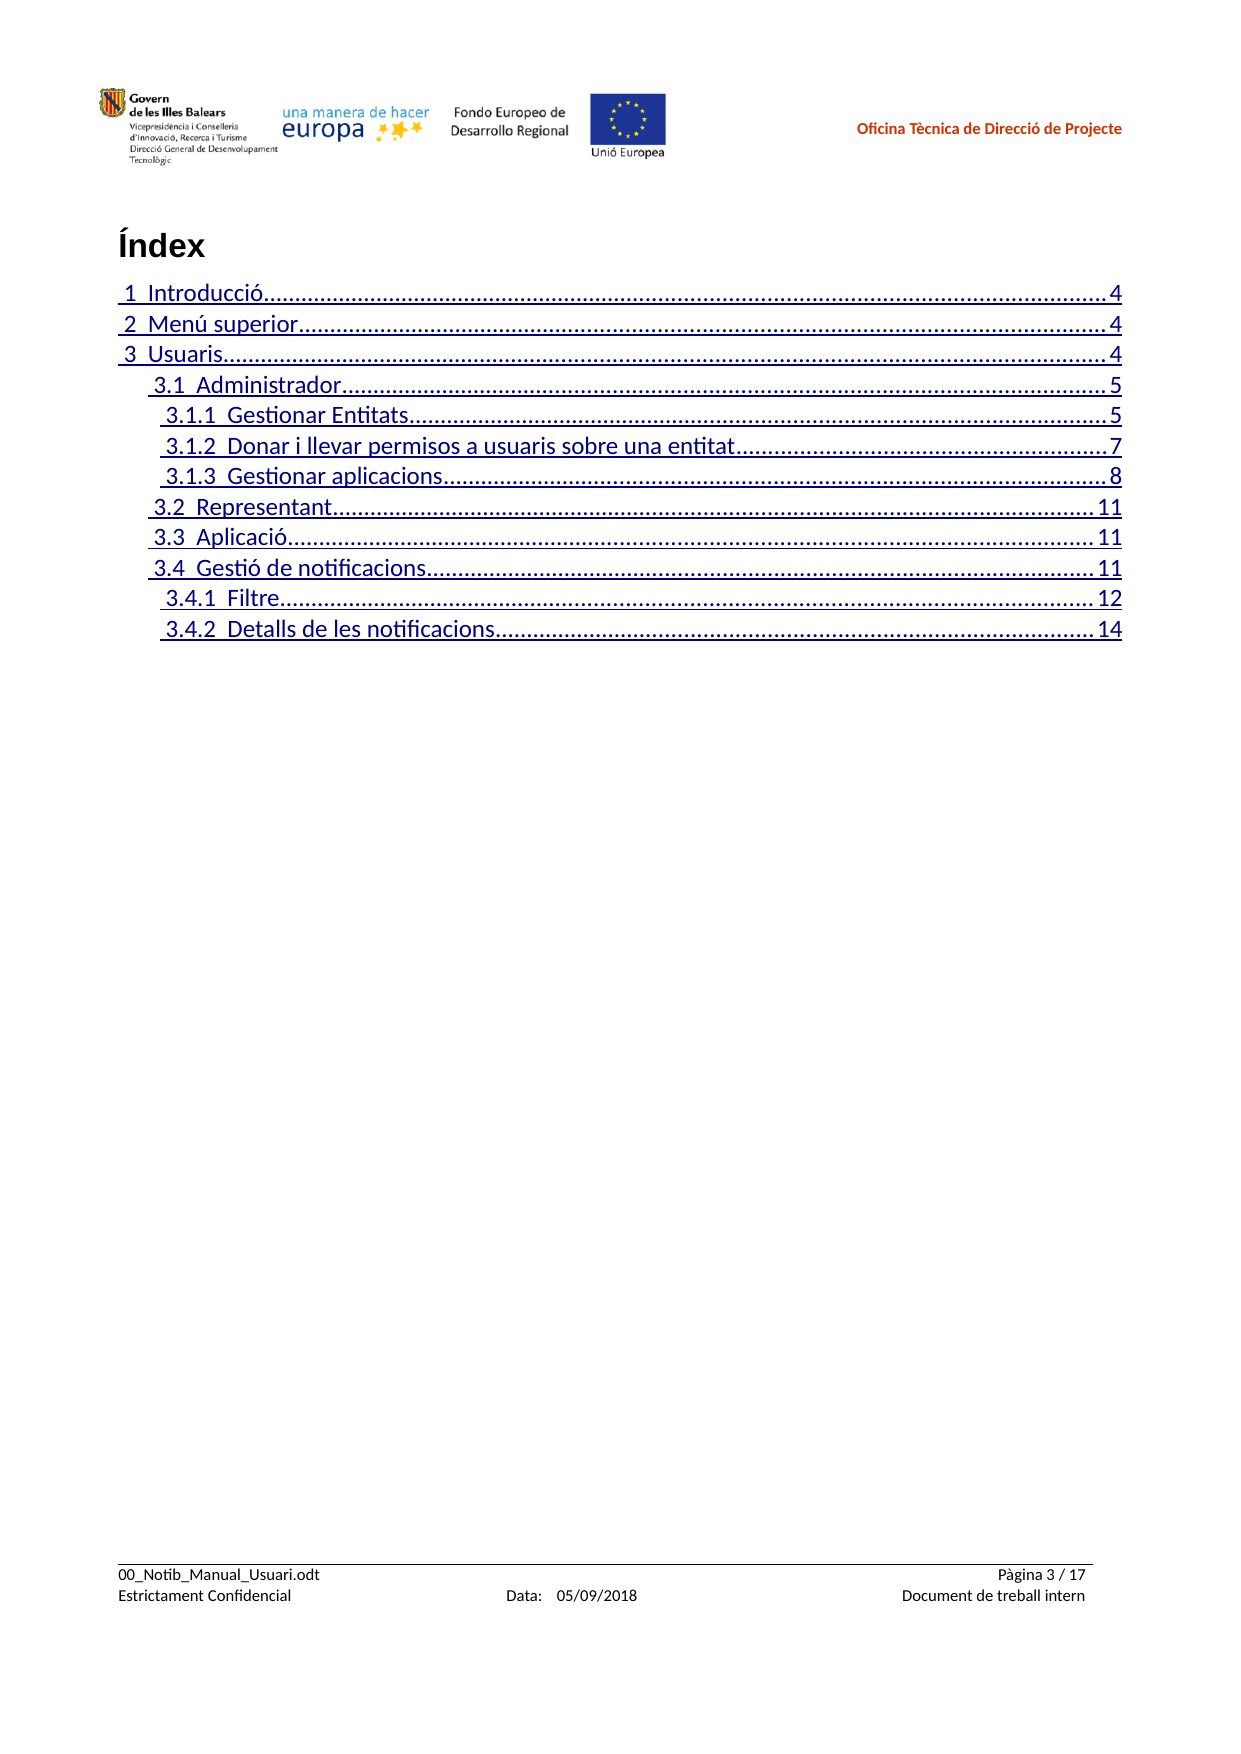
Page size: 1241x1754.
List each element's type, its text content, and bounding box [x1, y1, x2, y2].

picture [99, 87, 668, 166]
text 1 Introducció 4 [118, 277, 1122, 303]
text 3.4.1 Filtre 12 [160, 583, 1122, 609]
text 3 Usuaris 4 [118, 338, 1122, 364]
text 3.4 Gestió de notificacions 11 [148, 552, 1122, 578]
text 3.1.2 Donar i llevar permisos a usuaris sobre una entitat 7 [160, 430, 1122, 456]
text 3.2 Representant 11 [148, 491, 1122, 517]
text 3.4.2 Detalls de les notificacions 14 [160, 613, 1122, 639]
text 2 Menú superior 4 [118, 308, 1122, 334]
subtitle Índex [118, 226, 1122, 265]
text 3.1.1 Gestionar Entitats 5 [160, 399, 1122, 425]
text 3.3 Aplicació 11 [148, 522, 1122, 548]
text 3.1 Administrador 5 [148, 369, 1122, 395]
text 3.1.3 Gestionar aplicacions 8 [160, 461, 1122, 486]
